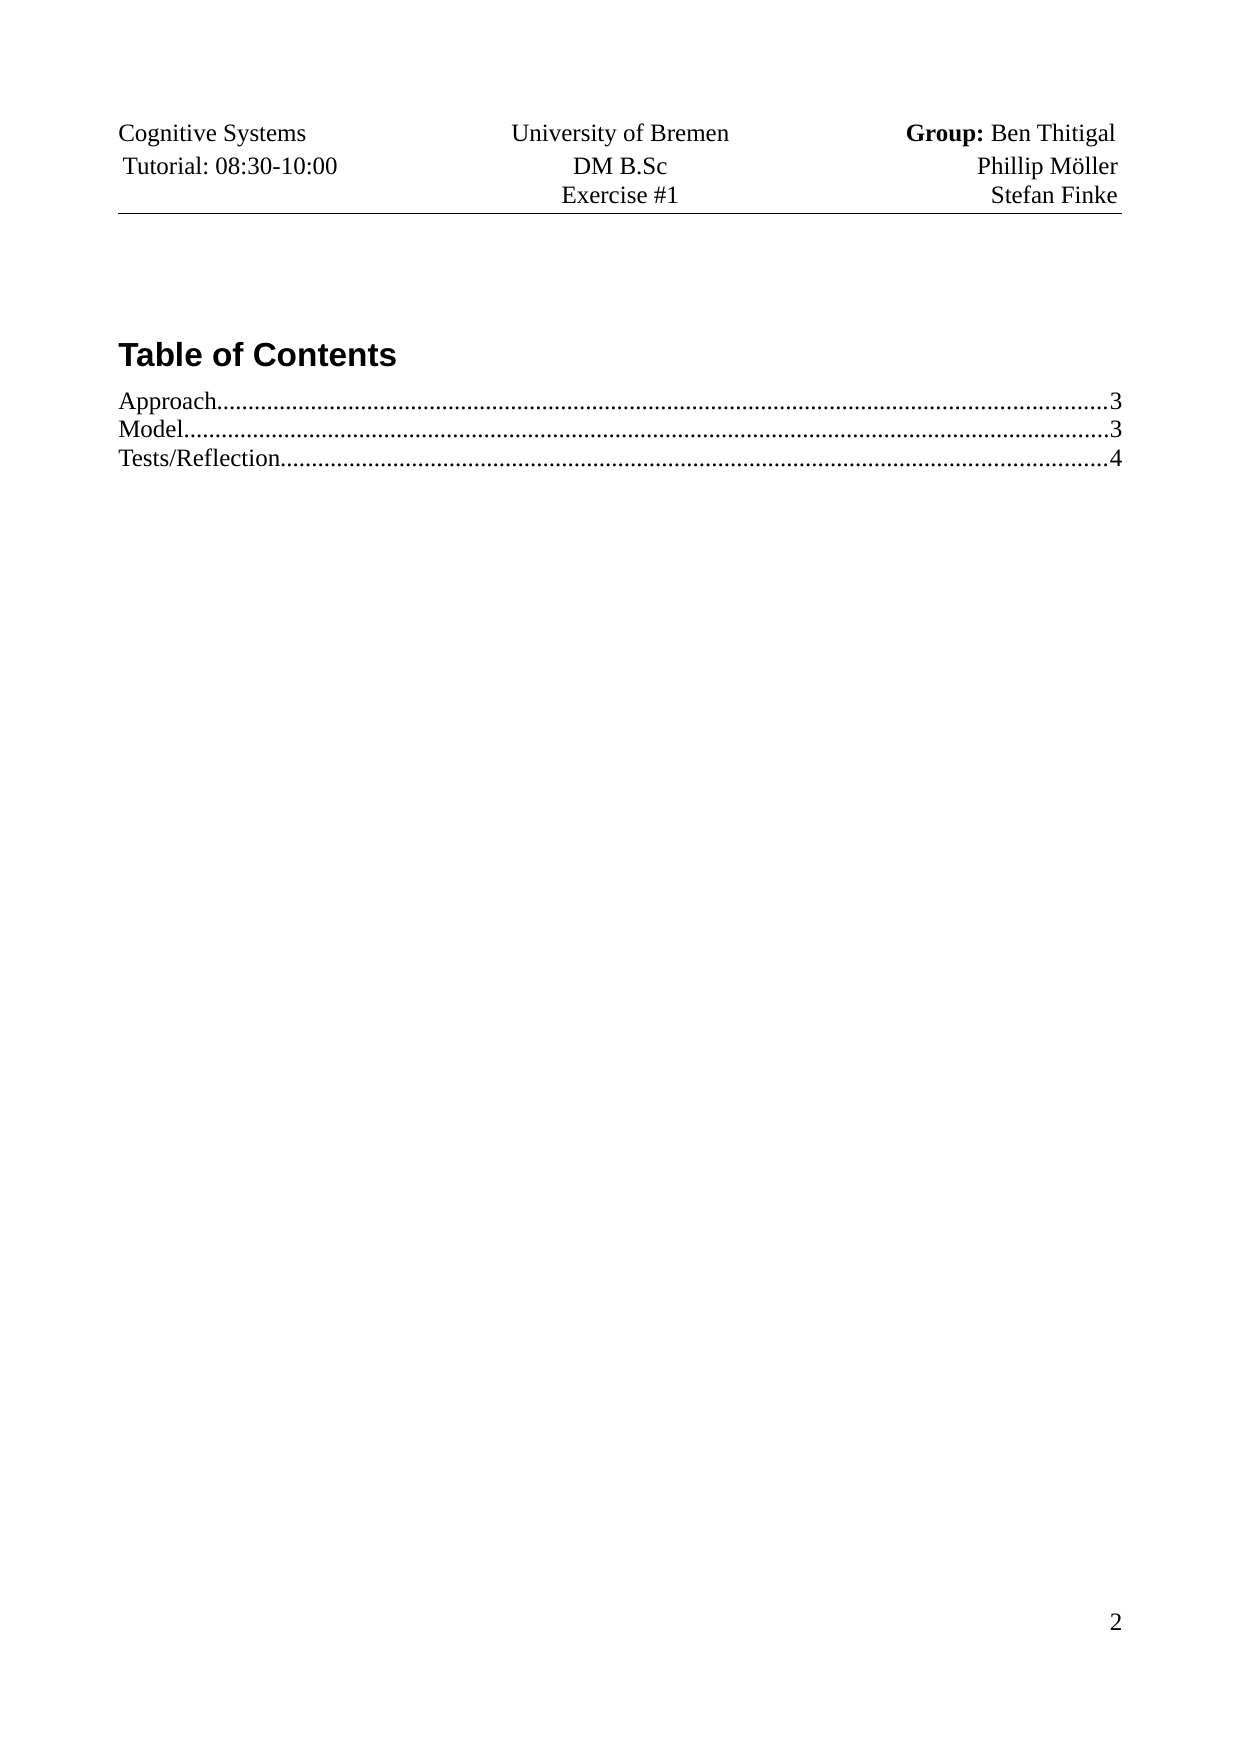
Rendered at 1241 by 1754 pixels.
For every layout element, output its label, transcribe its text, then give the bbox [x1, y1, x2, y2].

subtitle Table of Contents [118, 335, 1122, 373]
text Tests/Reflection 4 [118, 443, 1122, 472]
text Model 3 [118, 414, 1122, 443]
text Approach 3 [118, 386, 1122, 414]
